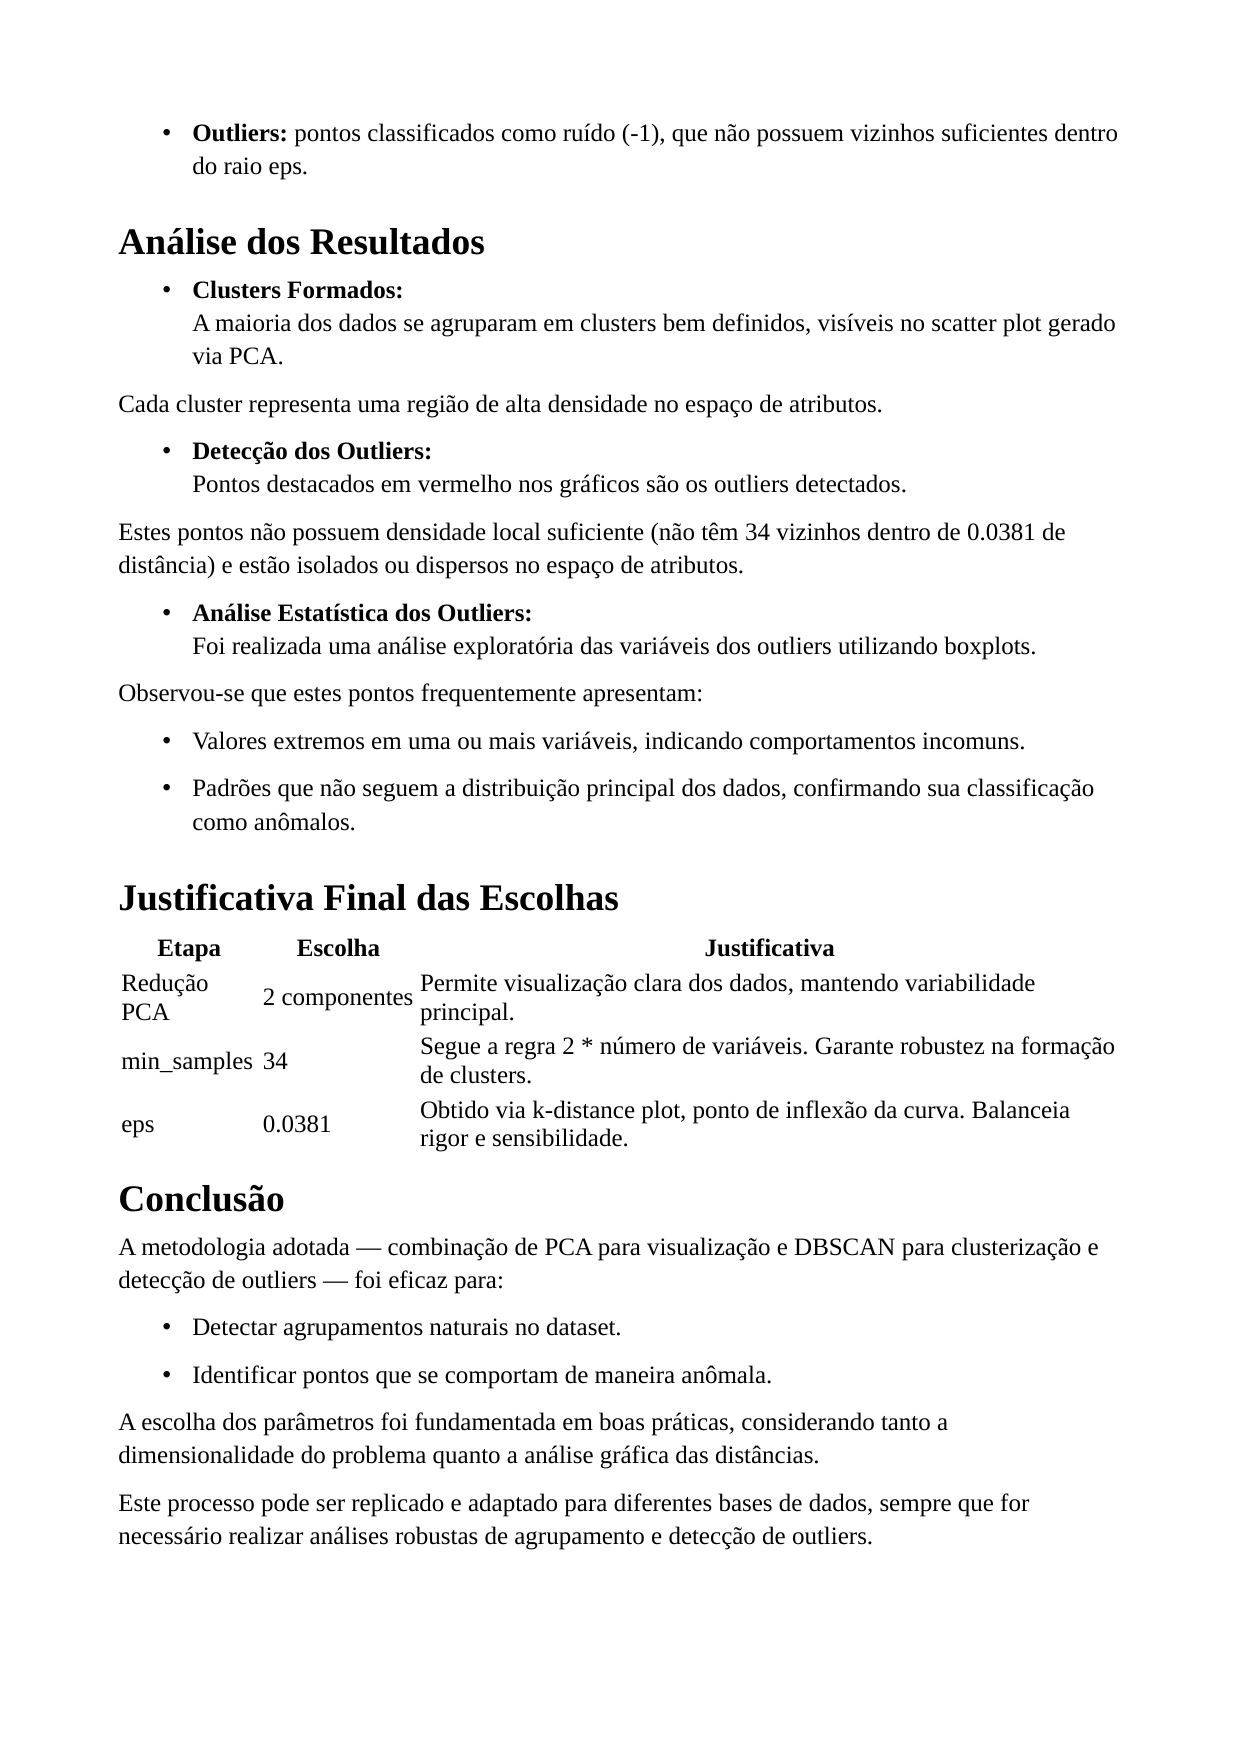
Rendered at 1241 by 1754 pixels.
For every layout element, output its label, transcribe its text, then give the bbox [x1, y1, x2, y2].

list Clusters Formados: A maioria dos dados se agruparam em clusters bem definidos, visíveis no scatter plot gerado via PCA. [162, 275, 1122, 370]
subtitle Justificativa Final das Escolhas [118, 875, 1122, 918]
table_cell Obtido via k-distance plot, ponto de inflexão da curva. Balanceia rigor e sensibilidade. [417, 1092, 1122, 1155]
text A escolha dos parâmetros foi fundamentada em boas práticas, considerando tanto a dimensionalidade do problema quanto a análise gráfica das distâncias. [118, 1407, 1122, 1469]
list Valores extremos em uma ou mais variáveis, indicando comportamentos incomuns. [162, 726, 1122, 755]
table_cell eps [118, 1092, 260, 1155]
list Análise Estatística dos Outliers: Foi realizada uma análise exploratória das variáveis dos outliers utilizando boxplots. [162, 598, 1122, 659]
list Detecção dos Outliers: Pontos destacados em vermelho nos gráficos são os outliers detectados. [162, 436, 1122, 498]
text Este processo pode ser replicado e adaptado para diferentes bases de dados, sempre que for necessário realizar análises robustas de agrupamento e detecção de outliers. [118, 1488, 1122, 1550]
text A metodologia adotada — combinação de PCA para visualização e DBSCAN para clusterização e detecção de outliers — foi eficaz para: [118, 1232, 1122, 1293]
table_cell 2 componentes [260, 965, 417, 1028]
table_cell Segue a regra 2 * número de variáveis. Garante robustez na formação de clusters. [417, 1029, 1122, 1092]
table_cell min_samples [118, 1029, 260, 1092]
text Cada cluster representa uma região de alta densidade no espaço de atributos. [118, 389, 1122, 418]
table_cell 34 [260, 1029, 417, 1092]
list Padrões que não seguem a distribuição principal dos dados, confirmando sua classificação como anômalos. [162, 773, 1122, 835]
subtitle Análise dos Resultados [118, 219, 1122, 263]
table_header Escolha [260, 931, 417, 965]
subtitle Conclusão [118, 1176, 1122, 1219]
list Identificar pontos que se comportam de maneira anômala. [162, 1360, 1122, 1389]
list Detectar agrupamentos naturais no dataset. [162, 1312, 1122, 1341]
table_cell Permite visualização clara dos dados, mantendo variabilidade principal. [417, 965, 1122, 1028]
table_header Justificativa [417, 931, 1122, 965]
table_cell Redução PCA [118, 965, 260, 1028]
list Outliers: pontos classificados como ruído (-1), que não possuem vizinhos suficientes dentro do raio eps. [162, 118, 1122, 180]
table_cell 0.0381 [260, 1092, 417, 1155]
text Estes pontos não possuem densidade local suficiente (não têm 34 vizinhos dentro de 0.0381 de distância) e estão isolados ou dispersos no espaço de atributos. [118, 517, 1122, 579]
text Observou-se que estes pontos frequentemente apresentam: [118, 678, 1122, 707]
table_header Etapa [118, 931, 260, 965]
